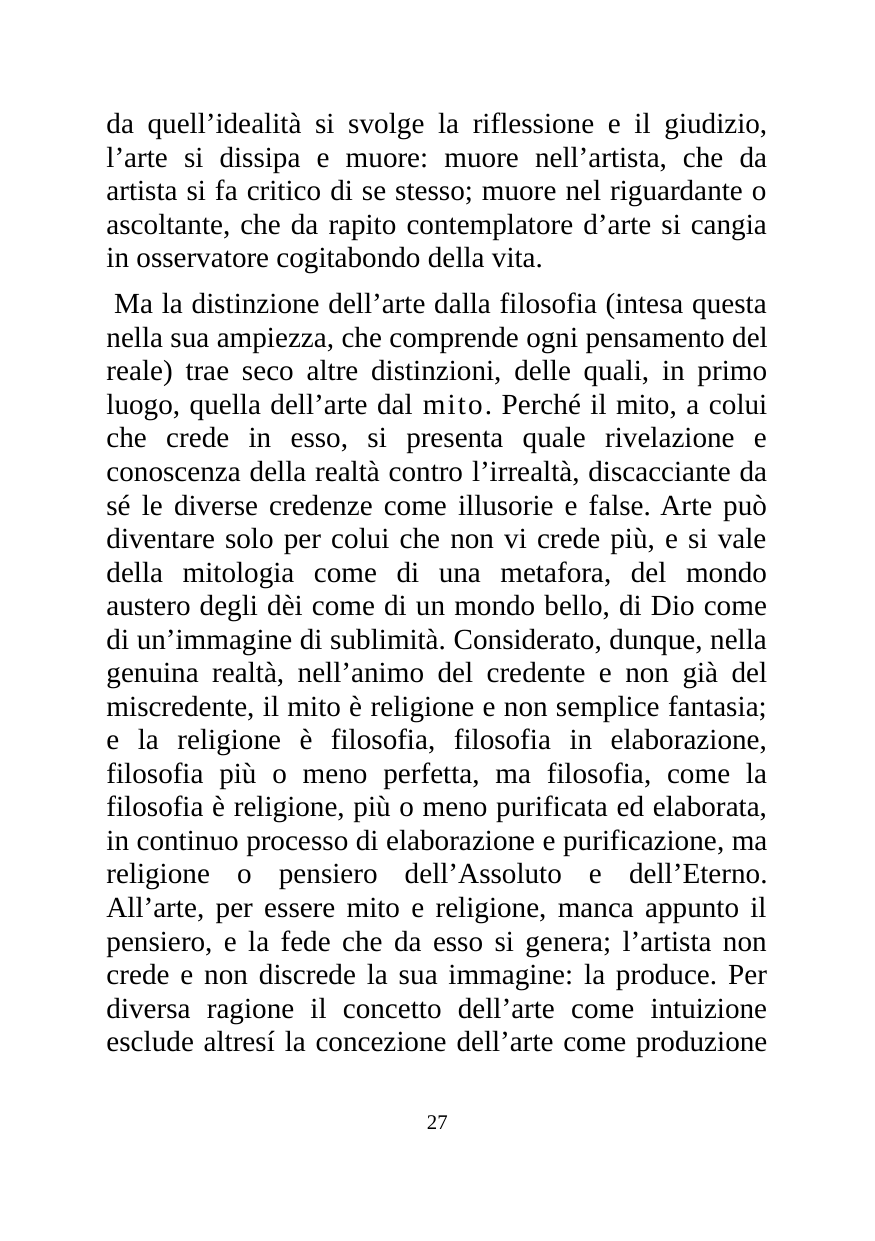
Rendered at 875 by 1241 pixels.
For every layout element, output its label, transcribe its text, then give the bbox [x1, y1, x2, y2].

text da quell’idealità si svolge la riflessione e il giudizio, l’arte si dissipa e muore: muore nell’artista, che da artista si fa critico di se stesso; muore nel riguardante o ascoltante, che da rapito contemplatore d’arte si cangia in osservatore cogitabondo della vita. [106, 106, 768, 274]
text Ma la distinzione dell’arte dalla filosofia (intesa questa nella sua ampiezza, che comprende ogni pensamento del reale) trae seco altre distinzioni, delle quali, in primo luogo, quella dell’arte dal mito. Perché il mito, a colui che crede in esso, si presenta quale rivelazione e conoscenza della realtà contro l’irrealtà, discacciante da sé le diverse credenze come illusorie e false. Arte può diventare solo per colui che non vi crede più, e si vale della mitologia come di una metafora, del mondo austero degli dèi come di un mondo bello, di Dio come di un’immagine di sublimità. Considerato, dunque, nella genuina realtà, nell’animo del credente e non già del miscredente, il mito è religione e non semplice fantasia; e la religione è filosofia, filosofia in elaborazione, filosofia più o meno perfetta, ma filosofia, come la filosofia è religione, più o meno purificata ed elaborata, in continuo processo di elaborazione e purificazione, ma religione o pensiero dell’Assoluto e dell’Eterno. All’arte, per essere mito e religione, manca appunto il pensiero, e la fede che da esso si genera; l’artista non crede e non discrede la sua immagine: la produce. Per diversa ragione il concetto dell’arte come intuizione esclude altresí la concezione dell’arte come produzione [106, 286, 768, 1058]
